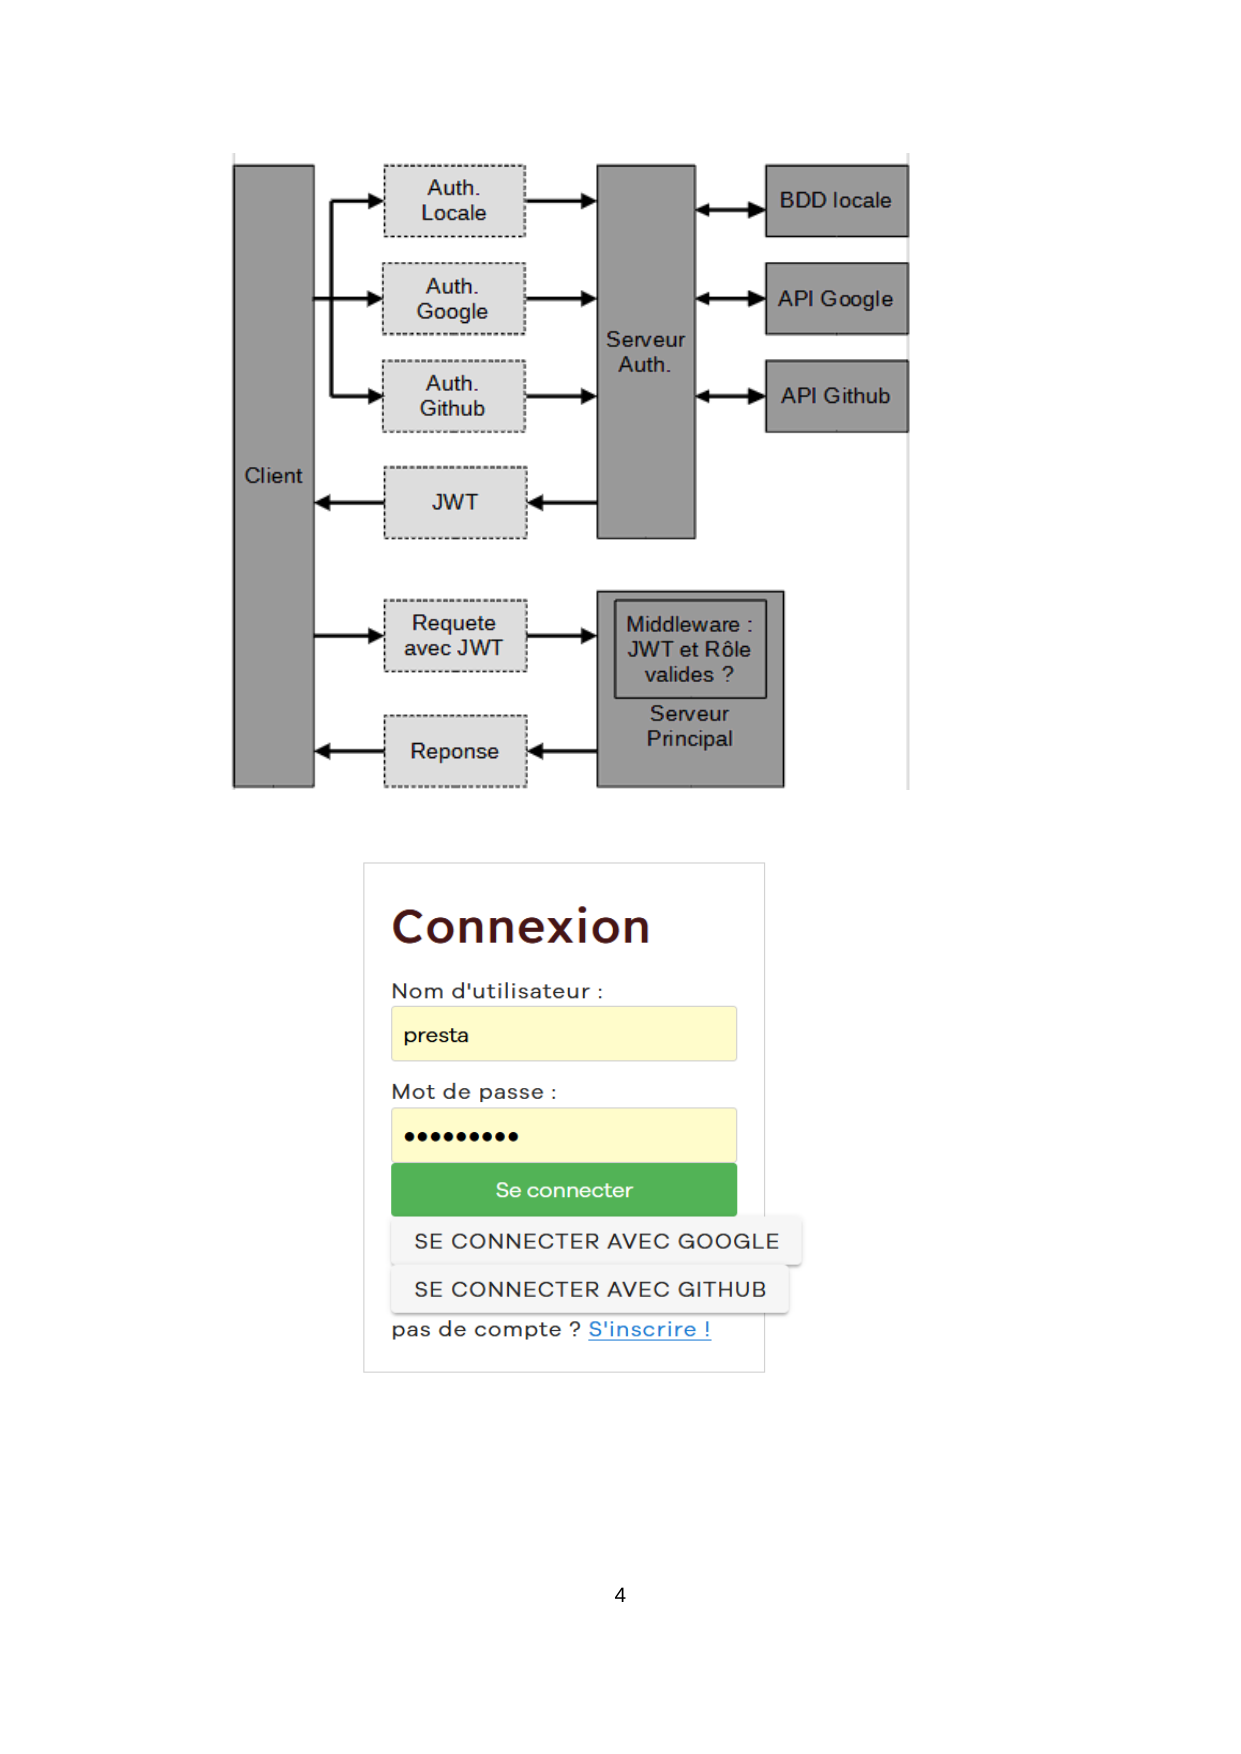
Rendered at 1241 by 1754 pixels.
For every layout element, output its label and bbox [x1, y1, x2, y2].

picture [343, 855, 808, 1377]
picture [226, 153, 916, 790]
